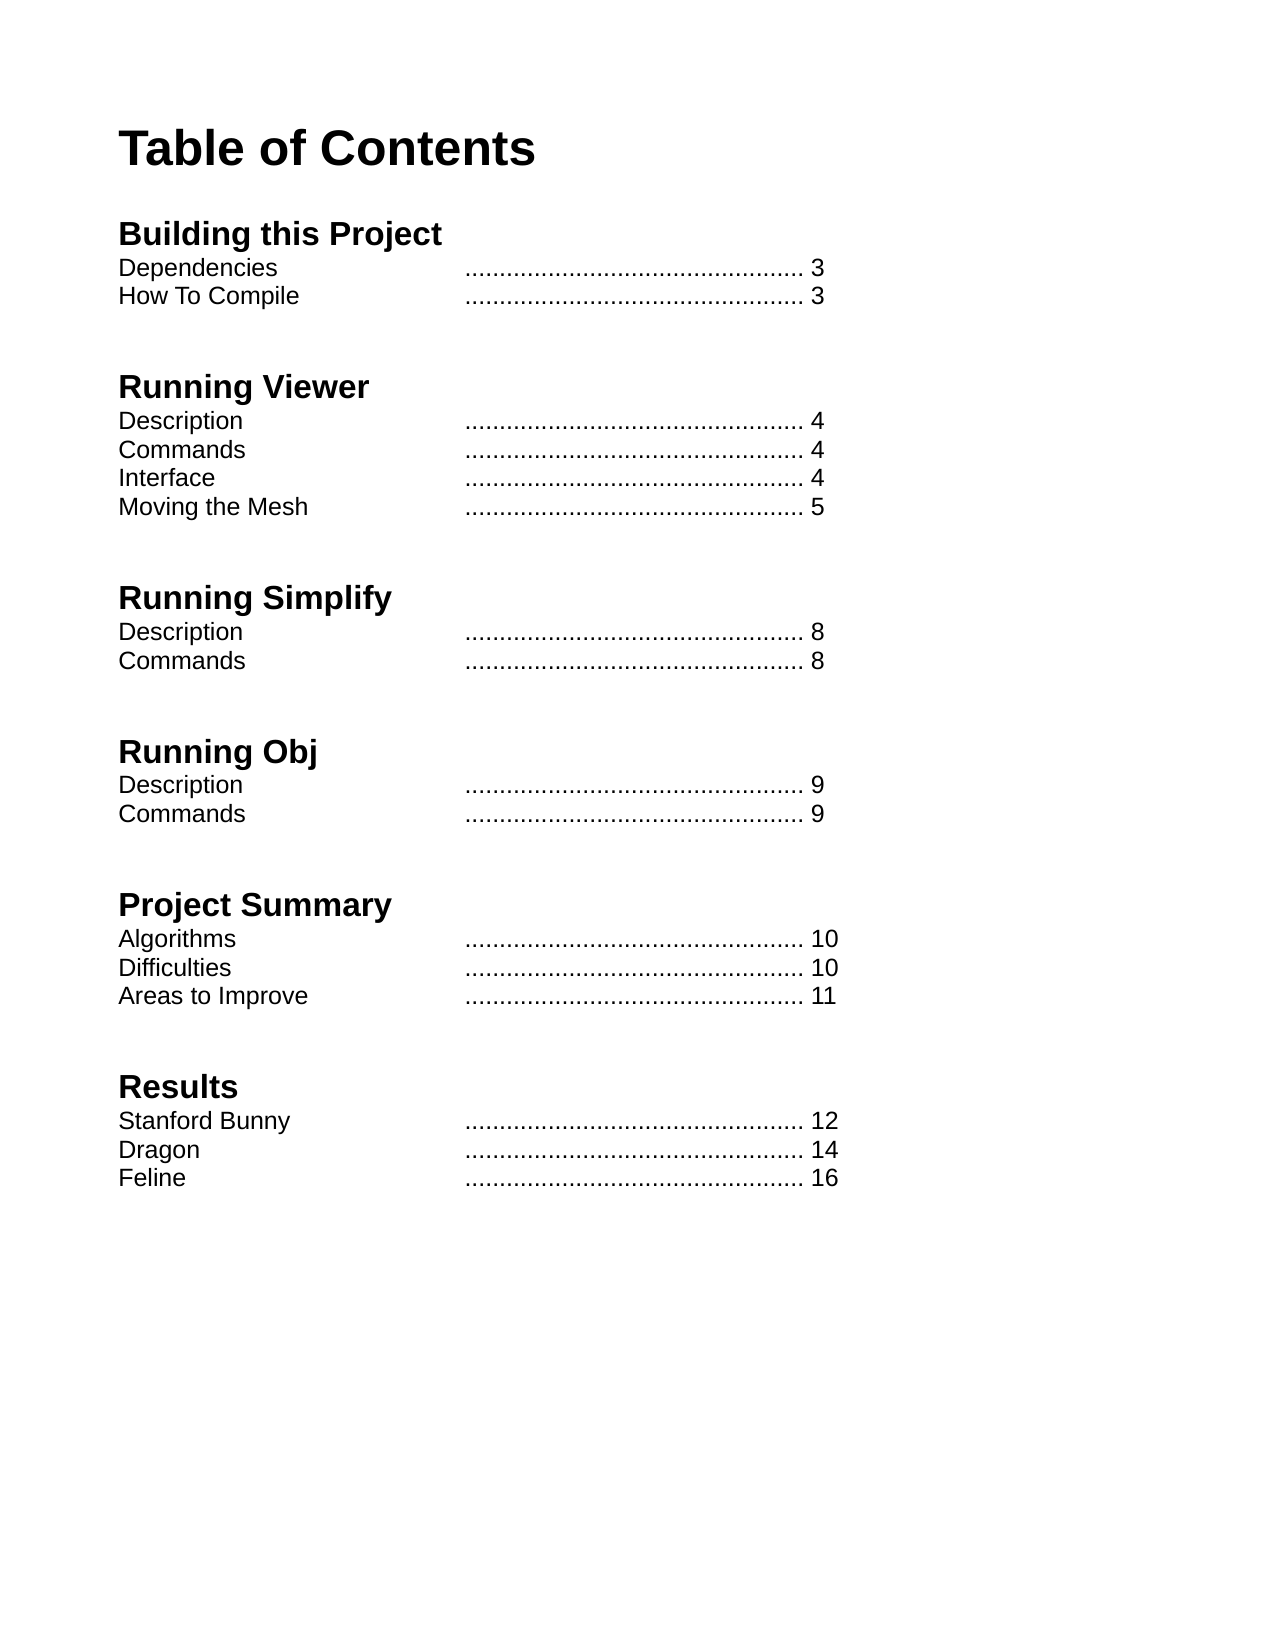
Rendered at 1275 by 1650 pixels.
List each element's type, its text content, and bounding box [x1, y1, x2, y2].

table_cell 4 [811, 435, 1157, 463]
table_cell Description [118, 770, 464, 799]
table_cell [811, 550, 1157, 578]
table_cell Commands [118, 799, 464, 828]
table_cell [811, 828, 1157, 857]
table_cell Dragon [118, 1135, 464, 1163]
table_cell Results [118, 1068, 464, 1106]
table_cell [811, 310, 1157, 339]
table_cell ................................................. [464, 953, 811, 981]
table_cell Running Viewer [118, 368, 464, 406]
table_cell [811, 674, 1157, 703]
table_cell 3 [811, 281, 1157, 310]
table_cell [464, 310, 811, 339]
table_cell [811, 1039, 1157, 1067]
table_cell ................................................. [464, 406, 811, 435]
table_cell [811, 703, 1157, 732]
table_cell 11 [811, 981, 1157, 1010]
table_cell [811, 176, 1157, 214]
table_cell [464, 521, 811, 550]
table_cell [464, 703, 811, 732]
table_cell How To Compile [118, 281, 464, 310]
table_cell [464, 828, 811, 857]
table_cell 16 [811, 1164, 1157, 1192]
table_cell [464, 1068, 811, 1106]
table_cell Difficulties [118, 953, 464, 981]
table_cell Stanford Bunny [118, 1106, 464, 1135]
table_cell Commands [118, 646, 464, 674]
table_cell [811, 857, 1157, 885]
table_cell ................................................. [464, 799, 811, 828]
table_cell ................................................. [464, 1164, 811, 1192]
table_cell [464, 857, 811, 885]
table_cell ................................................. [464, 646, 811, 674]
table_cell Feline [118, 1164, 464, 1192]
table_cell ................................................. [464, 464, 811, 492]
table_cell Areas to Improve [118, 981, 464, 1010]
table_cell Description [118, 406, 464, 435]
table_header Table of Contents [118, 118, 1157, 176]
table_cell [118, 310, 464, 339]
table_cell Dependencies [118, 253, 464, 281]
table_cell ................................................. [464, 435, 811, 463]
table_cell 8 [811, 646, 1157, 674]
table_cell [464, 550, 811, 578]
table_cell [464, 1039, 811, 1067]
table_cell [464, 674, 811, 703]
table_cell [811, 1010, 1157, 1039]
table_cell Moving the Mesh [118, 492, 464, 521]
table_cell 9 [811, 770, 1157, 799]
table_cell 14 [811, 1135, 1157, 1163]
table_cell ................................................. [464, 981, 811, 1010]
table_cell [118, 828, 464, 857]
table_cell 5 [811, 492, 1157, 521]
table_cell [118, 703, 464, 732]
table_cell ................................................. [464, 770, 811, 799]
table_cell [118, 550, 464, 578]
table_cell [464, 732, 811, 770]
table_cell 9 [811, 799, 1157, 828]
table_cell [118, 521, 464, 550]
table_cell [118, 339, 464, 367]
table_cell [118, 176, 464, 214]
table_cell ................................................. [464, 492, 811, 521]
table_cell [464, 176, 811, 214]
table_cell 4 [811, 464, 1157, 492]
table_cell ................................................. [464, 281, 811, 310]
table_cell [811, 732, 1157, 770]
table_cell [464, 214, 811, 252]
table_cell Running Simplify [118, 579, 464, 617]
table_cell 10 [811, 953, 1157, 981]
table_cell [118, 857, 464, 885]
table_cell 4 [811, 406, 1157, 435]
table_cell [464, 1010, 811, 1039]
table_cell 10 [811, 924, 1157, 952]
table_cell Interface [118, 464, 464, 492]
table_cell [811, 339, 1157, 367]
table_cell 12 [811, 1106, 1157, 1135]
table_cell [811, 368, 1157, 406]
table_cell ................................................. [464, 924, 811, 952]
table_cell [811, 1068, 1157, 1106]
table_cell 3 [811, 253, 1157, 281]
table_cell [118, 1010, 464, 1039]
table_cell [811, 579, 1157, 617]
table_cell ................................................. [464, 1106, 811, 1135]
table_cell [811, 885, 1157, 924]
table_cell [118, 1039, 464, 1067]
table_cell Running Obj [118, 732, 464, 770]
table_cell Building this Project [118, 214, 464, 252]
table_cell Description [118, 617, 464, 646]
table_cell [811, 214, 1157, 252]
table_cell ................................................. [464, 617, 811, 646]
table_cell [464, 339, 811, 367]
table_cell ................................................. [464, 253, 811, 281]
table_cell [464, 885, 811, 924]
table_cell Project Summary [118, 885, 464, 924]
table_cell [811, 521, 1157, 550]
table_cell Commands [118, 435, 464, 463]
table_cell Algorithms [118, 924, 464, 952]
table_cell [464, 579, 811, 617]
table_cell ................................................. [464, 1135, 811, 1163]
table_cell 8 [811, 617, 1157, 646]
table_cell [464, 368, 811, 406]
table_cell [118, 674, 464, 703]
